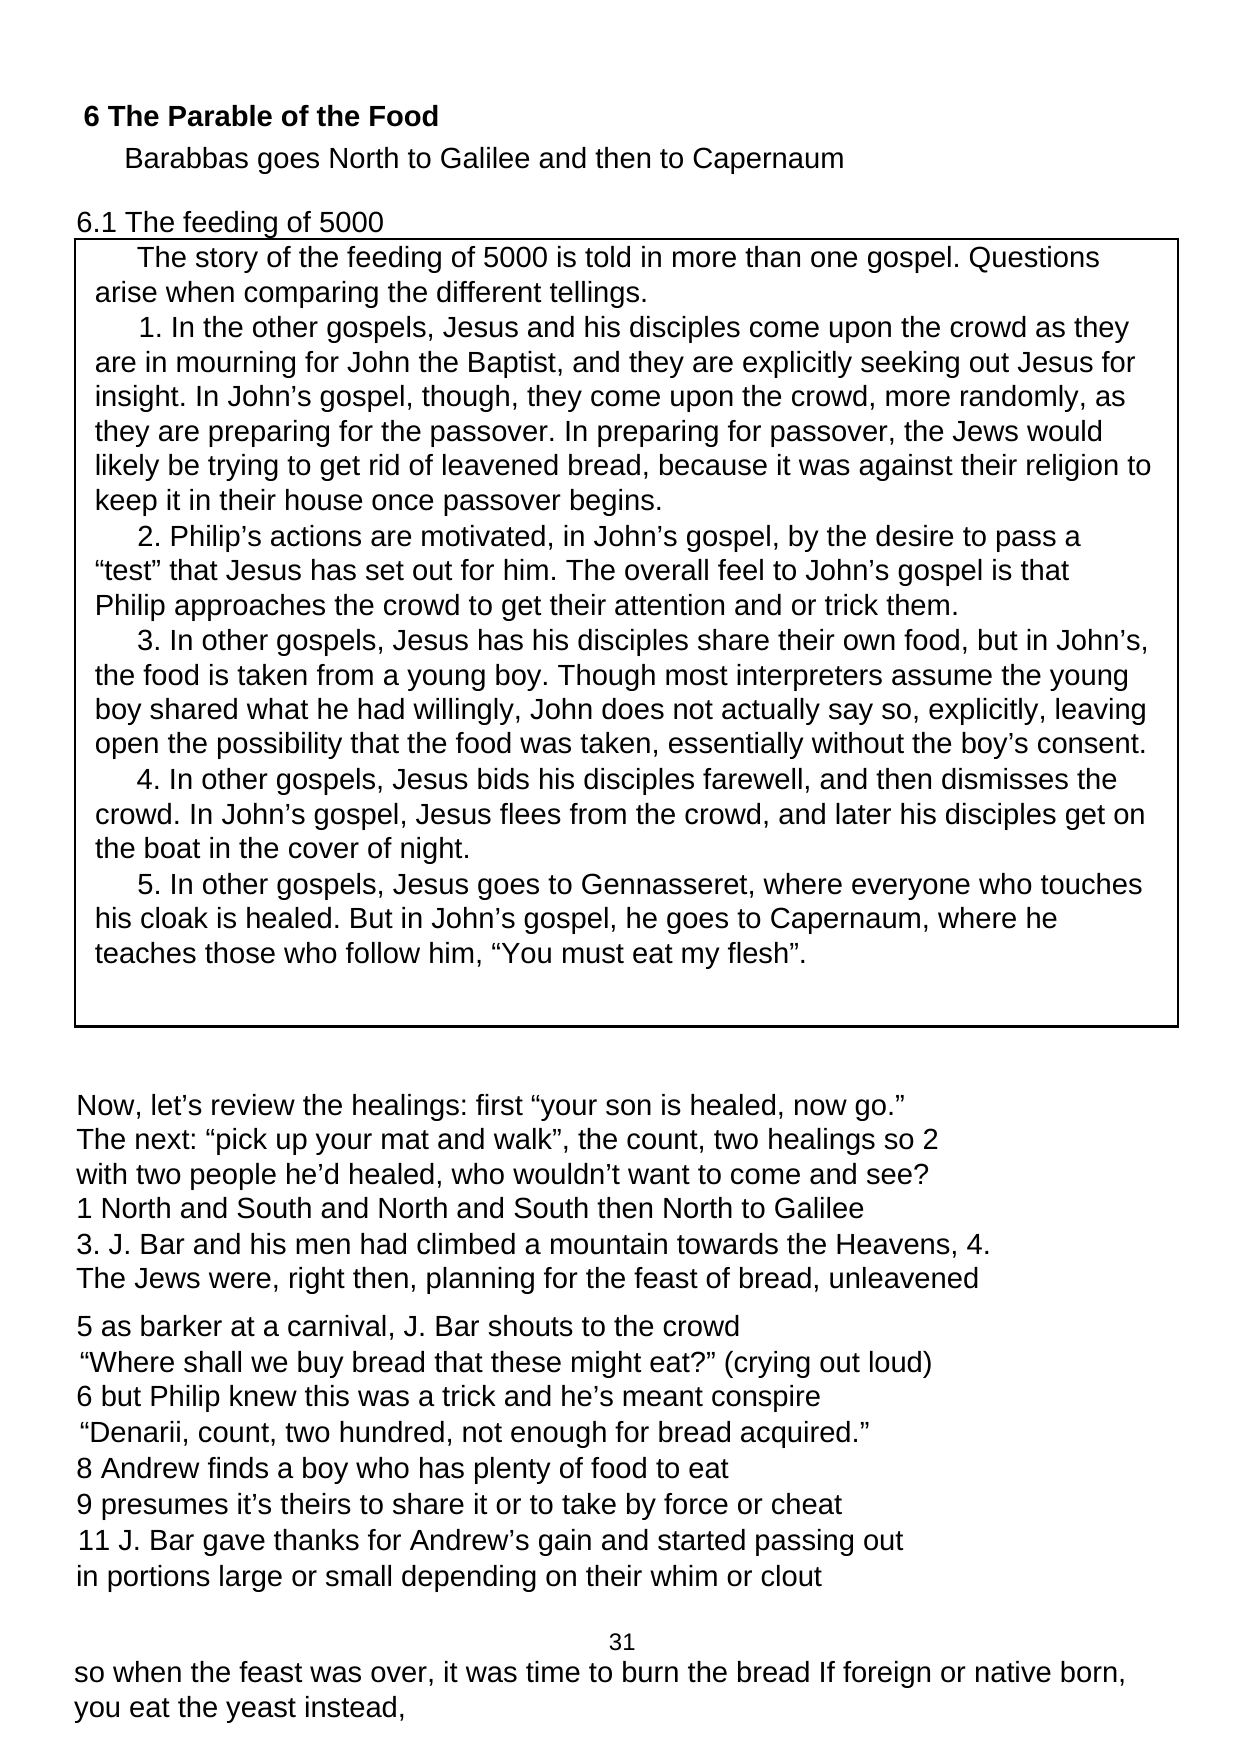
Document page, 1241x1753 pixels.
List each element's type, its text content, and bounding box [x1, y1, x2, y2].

text 9 presumes it’s theirs to share it or to take by force or cheat [76, 1487, 1178, 1520]
text 6.1 The feeding of 5000 [76, 205, 1178, 238]
text “Where shall we buy bread that these might eat?” (crying out loud) 6 but Philip knew this was a trick and he’s meant conspire [76, 1345, 955, 1413]
text 3. J. Bar and his men had climbed a mountain towards the Heavens, 4. The Jews were, right then, planning for the feast of bread, unleavened [76, 1227, 1011, 1295]
text in portions large or small depending on their whim or clout [76, 1559, 1178, 1592]
text 5 as barker at a carnival, J. Bar shouts to the crowd [76, 1309, 1178, 1342]
text Barabbas goes North to Galilee and then to Capernaum [124, 141, 1178, 174]
text Now, let’s review the healings: first “your son is healed, now go.” The next: “pick up your mat and walk”, the count, two healings so 2 with two people he’d healed, who wouldn’t want to come and see? 1 North and South and North and South then North to Galilee [76, 1088, 949, 1225]
text 11 J. Bar gave thanks for Andrew’s gain and started passing out [78, 1523, 1178, 1556]
text “Denarii, count, two hundred, not enough for bread acquired.” [79, 1415, 1178, 1448]
subtitle 6 The Parable of the Food [83, 99, 1178, 133]
text 31 [609, 1628, 1178, 1655]
text 8 Andrew finds a boy who has plenty of food to eat [76, 1451, 1178, 1484]
text so when the feast was over, it was time to burn the bread If foreign or native born, you eat the yeast instead, [74, 1655, 1178, 1723]
table_header The story of the feeding of 5000 is told in more than one gospel. Questions arise when comparing the different tellings. 1. In the other gospels, Jesus and his disciples come upon the crowd as they are in mourning for John the Baptist, and they are explicitly seeking out Jesus for insight. In John’s gospel, though, they come upon the crowd, more randomly, as they are preparing for the passover. In preparing for passover, the Jews would likely be trying to get rid of leavened bread, because it was against their religion to keep it in their house once passover begins. 2. Philip’s actions are motivated, in John’s gospel, by the desire to pass a “test” that Jesus has set out for him. The overall feel to John’s gospel is that Philip approaches the crowd to get their attention and or trick them. 3. In other gospels, Jesus has his disciples share their own food, but in John’s, the food is taken from a young boy. Though most interpreters assume the young boy shared what he had willingly, John does not actually say so, explicitly, leaving open the possibility that the food was taken, essentially without the boy’s consent. 4. In other gospels, Jesus bids his disciples farewell, and then dismisses the crowd. In John’s gospel, Jesus flees from the crowd, and later his disciples get on the boat in the cover of night. 5. In other gospels, Jesus goes to Gennasseret, where everyone who touches his cloak is healed. But in John’s gospel, he goes to Capernaum, where he teaches those who follow him, “You must eat my flesh”. [76, 240, 1177, 1025]
